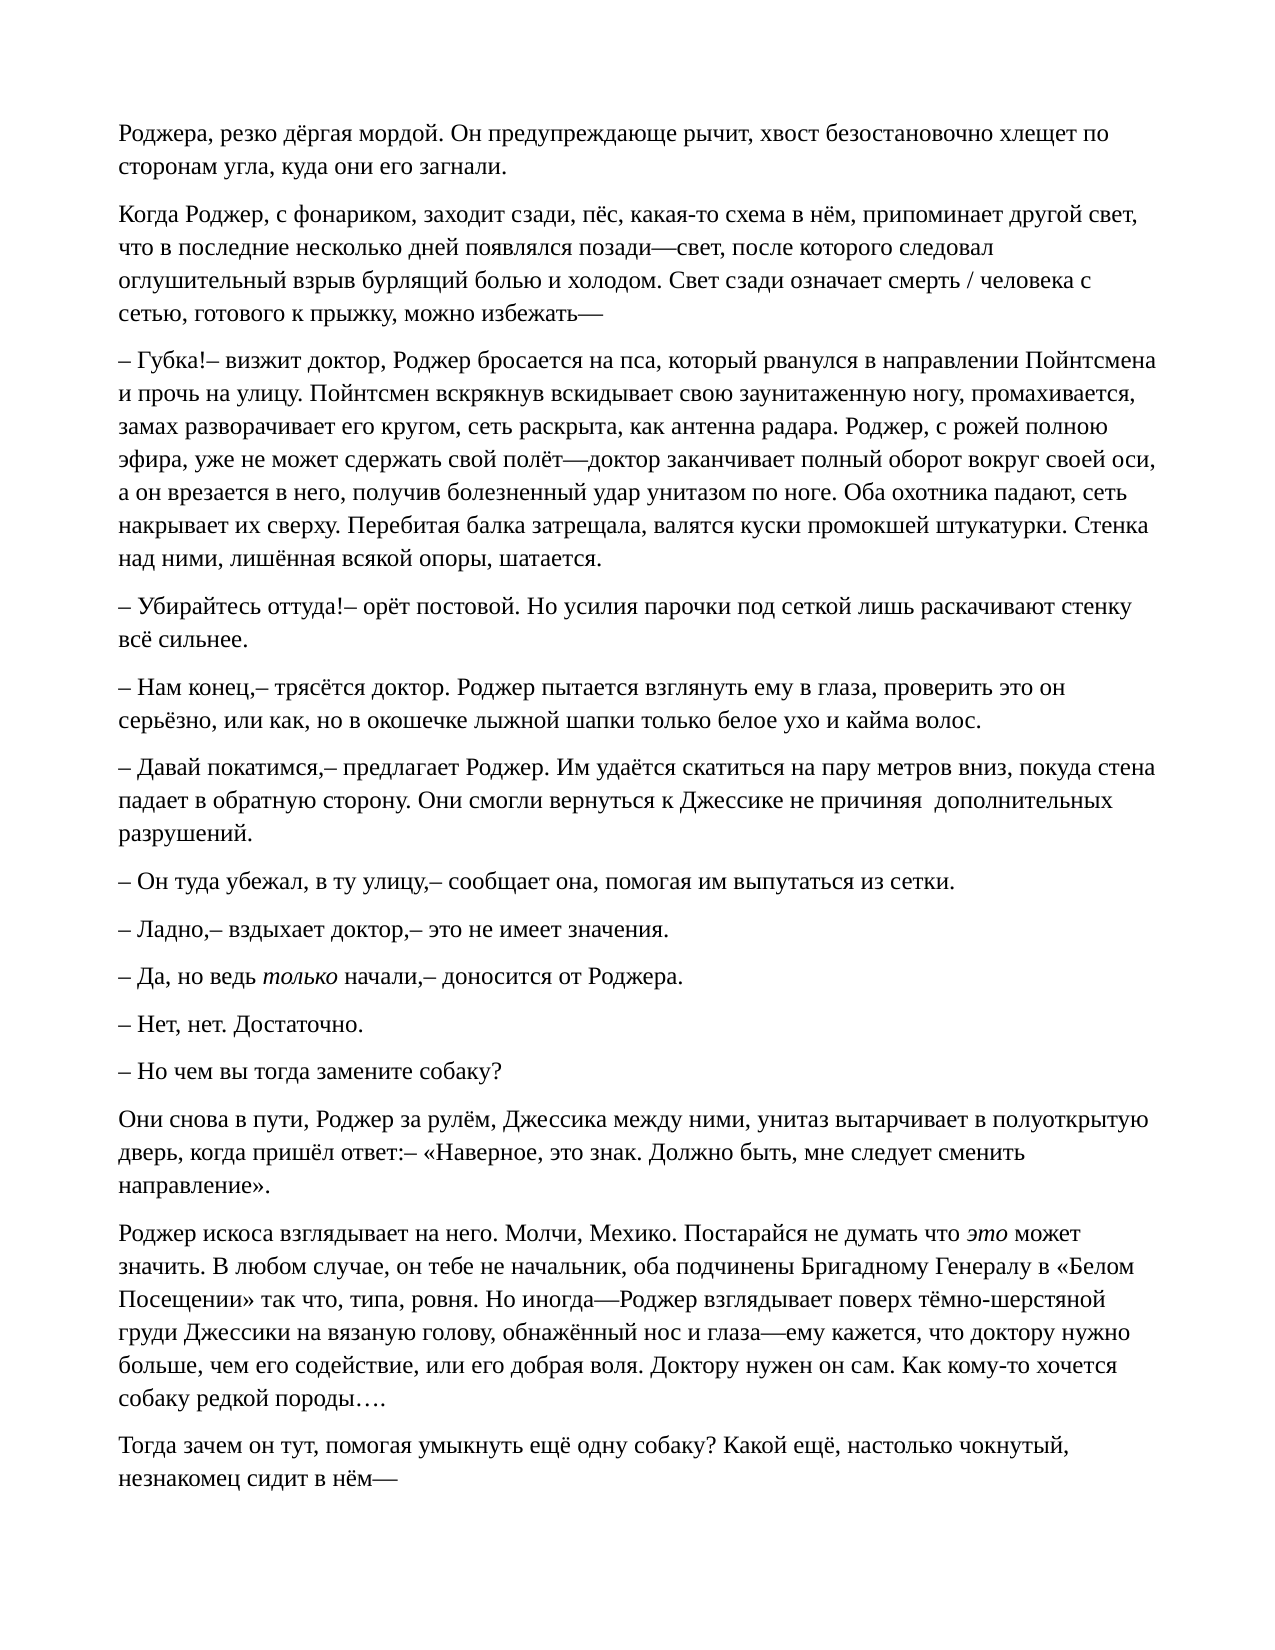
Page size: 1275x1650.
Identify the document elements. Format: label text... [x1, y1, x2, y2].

text Когда Роджер, с фонариком, заходит сзади, пёс, какая-то схема в нём, припоминает другой свет, что в последние несколько дней появлялся позади—свет, после которого следовал оглушительный взрыв бурлящий болью и холодом. Свет сзади означает смерть / человека с сетью, готового к прыжку, можно избежать— [118, 199, 1157, 327]
text Тогда зачем он тут, помогая умыкнуть ещё одну собаку? Какой ещё, настолько чокнутый, незнакомец сидит в нём— [118, 1430, 1157, 1492]
text Роджер искоса взглядывает на него. Молчи, Мехико. Постарайся не думать что это может значить. В любом случае, он тебе не начальник, оба подчинены Бригадному Генералу в «Белом Посещении» так что, типа, ровня. Но иногда—Роджер взглядывает поверх тёмно-шерстяной груди Джессики на вязаную голову, обнажённый нос и глаза—ему кажется, что доктору нужно больше, чем его содействие, или его добрая воля. Доктору нужен он сам. Как кому-то хочется собаку редкой породы…. [118, 1218, 1157, 1412]
text – Нет, нет. Достаточно. [118, 1009, 1157, 1038]
text – Но чем вы тогда замените собаку? [118, 1056, 1157, 1085]
text – Ладно,– вздыхает доктор,– это не имеет значения. [118, 914, 1157, 942]
text Роджера, резко дёргая мордой. Он предупреждающе рычит, хвост безостановочно хлещет по сторонам угла, куда они его загнали. [118, 118, 1157, 180]
text – Он туда убежал, в ту улицу,– сообщает она, помогая им выпутаться из сетки. [118, 866, 1157, 895]
text – Убирайтесь оттуда!– орёт постовой. Но усилия парочки под сеткой лишь раскачивают стенку всё сильнее. [118, 591, 1157, 653]
text Они снова в пути, Роджер за рулём, Джессика между ними, унитаз вытарчивает в полуоткрытую дверь, когда пришёл ответ:– «Наверное, это знак. Должно быть, мне следует сменить направление». [118, 1104, 1157, 1199]
text – Губка!– визжит доктор, Роджер бросается на пса, который рванулся в направлении Пойнтсмена и прочь на улицу. Пойнтсмен вскрякнув вскидывает свою заунитаженную ногу, промахивается, замах разворачивает его кругом, сеть раскрыта, как антенна радара. Роджер, с рожей полною эфира, уже не может сдержать свой полёт—доктор заканчивает полный оборот вокруг своей оси, а он врезается в него, получив болезненный удар унитазом по ноге. Оба охотника падают, сеть накрывает их сверху. Перебитая балка затрещала, валятся куски промокшей штукатурки. Стенка над ними, лишённая всякой опоры, шатается. [118, 345, 1157, 572]
text – Давай покатимся,– предлагает Роджер. Им удаётся скатиться на пару метров вниз, покуда стена падает в обратную сторону. Они смогли вернуться к Джессике не причиняя дополнительных разрушений. [118, 752, 1157, 847]
text – Да, но ведь только начали,– доносится от Роджера. [118, 961, 1157, 990]
text – Нам конец,– трясётся доктор. Роджер пытается взглянуть ему в глаза, проверить это он серьёзно, или как, но в окошечке лыжной шапки только белое ухо и кайма волос. [118, 672, 1157, 733]
